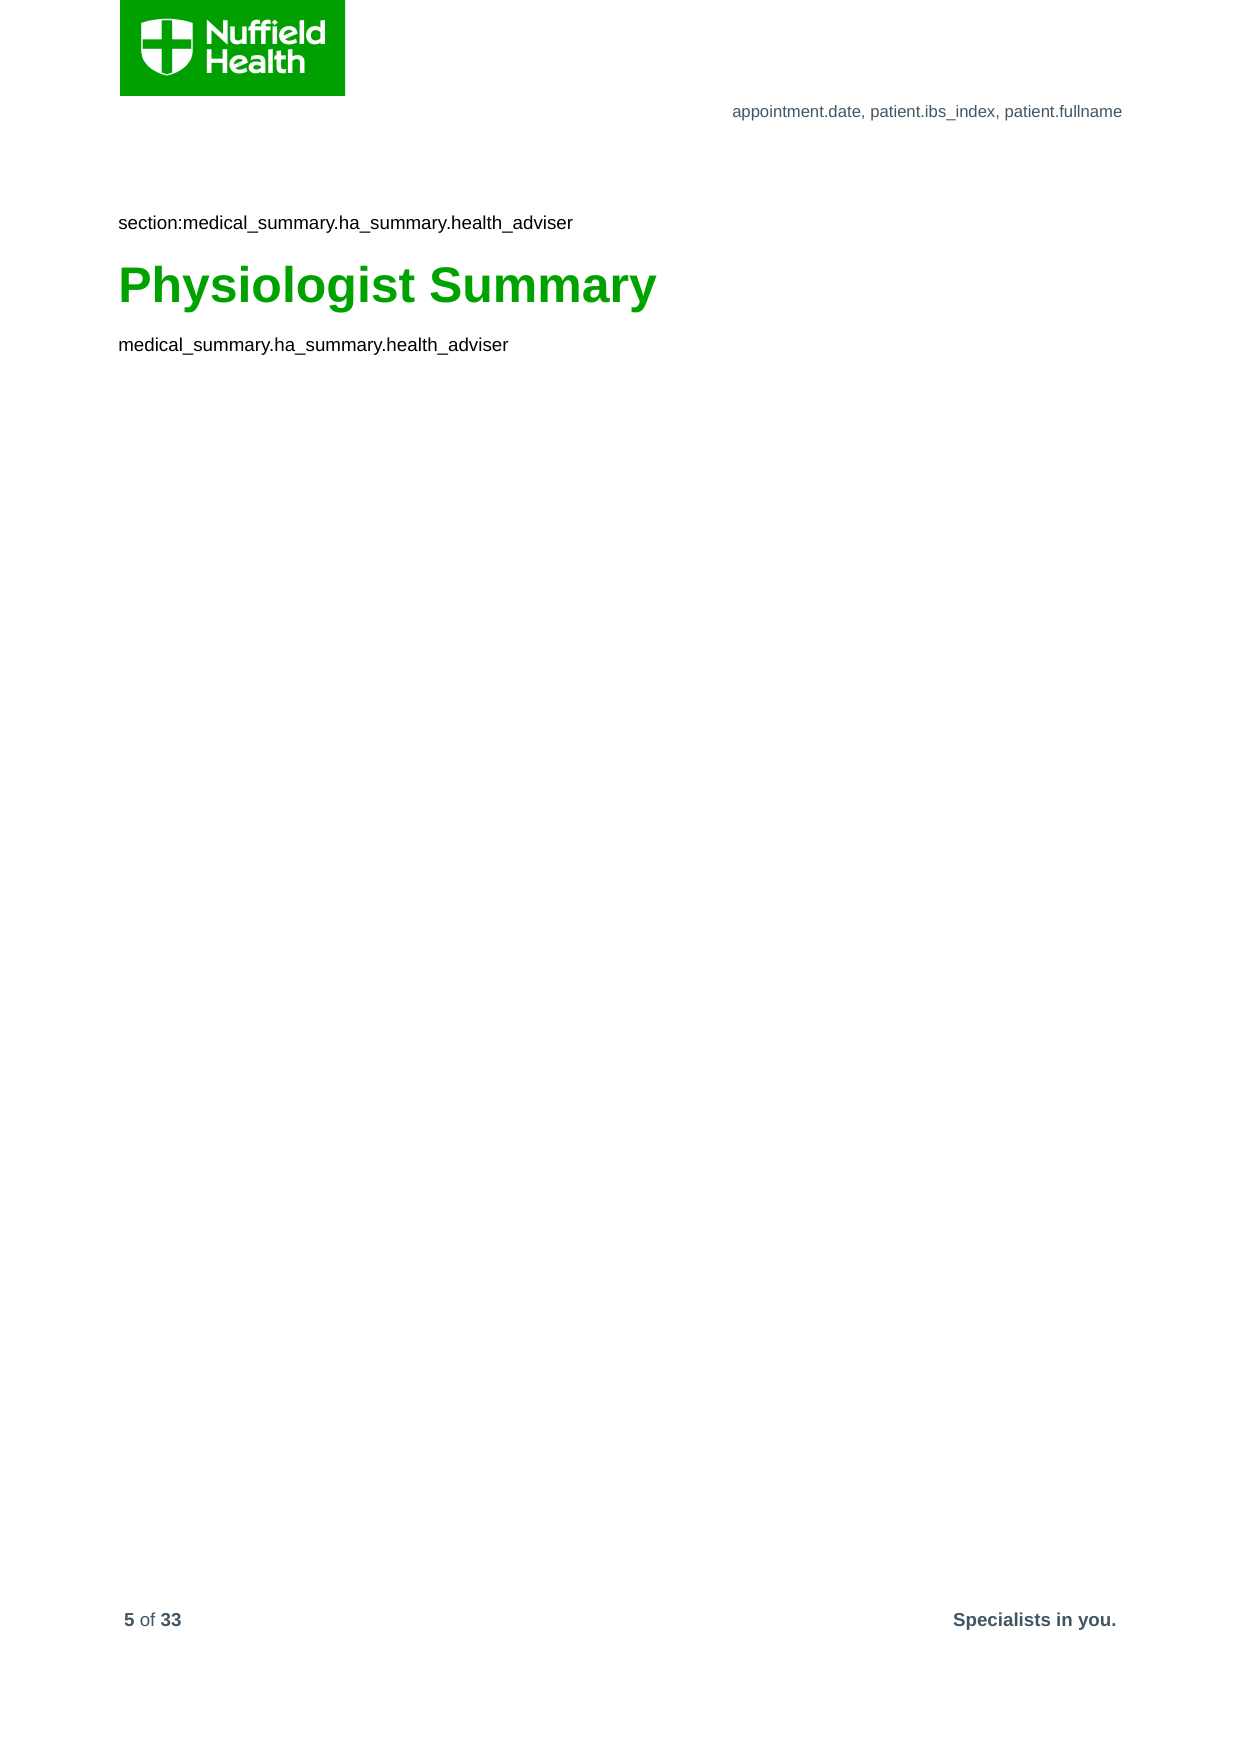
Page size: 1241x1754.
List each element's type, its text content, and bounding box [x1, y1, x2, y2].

text medical_summary.ha_summary.health_adviser [118, 334, 1122, 356]
subtitle Physiologist Summary [118, 255, 1122, 312]
text section:medical_summary.ha_summary.health_adviser [118, 212, 1122, 233]
